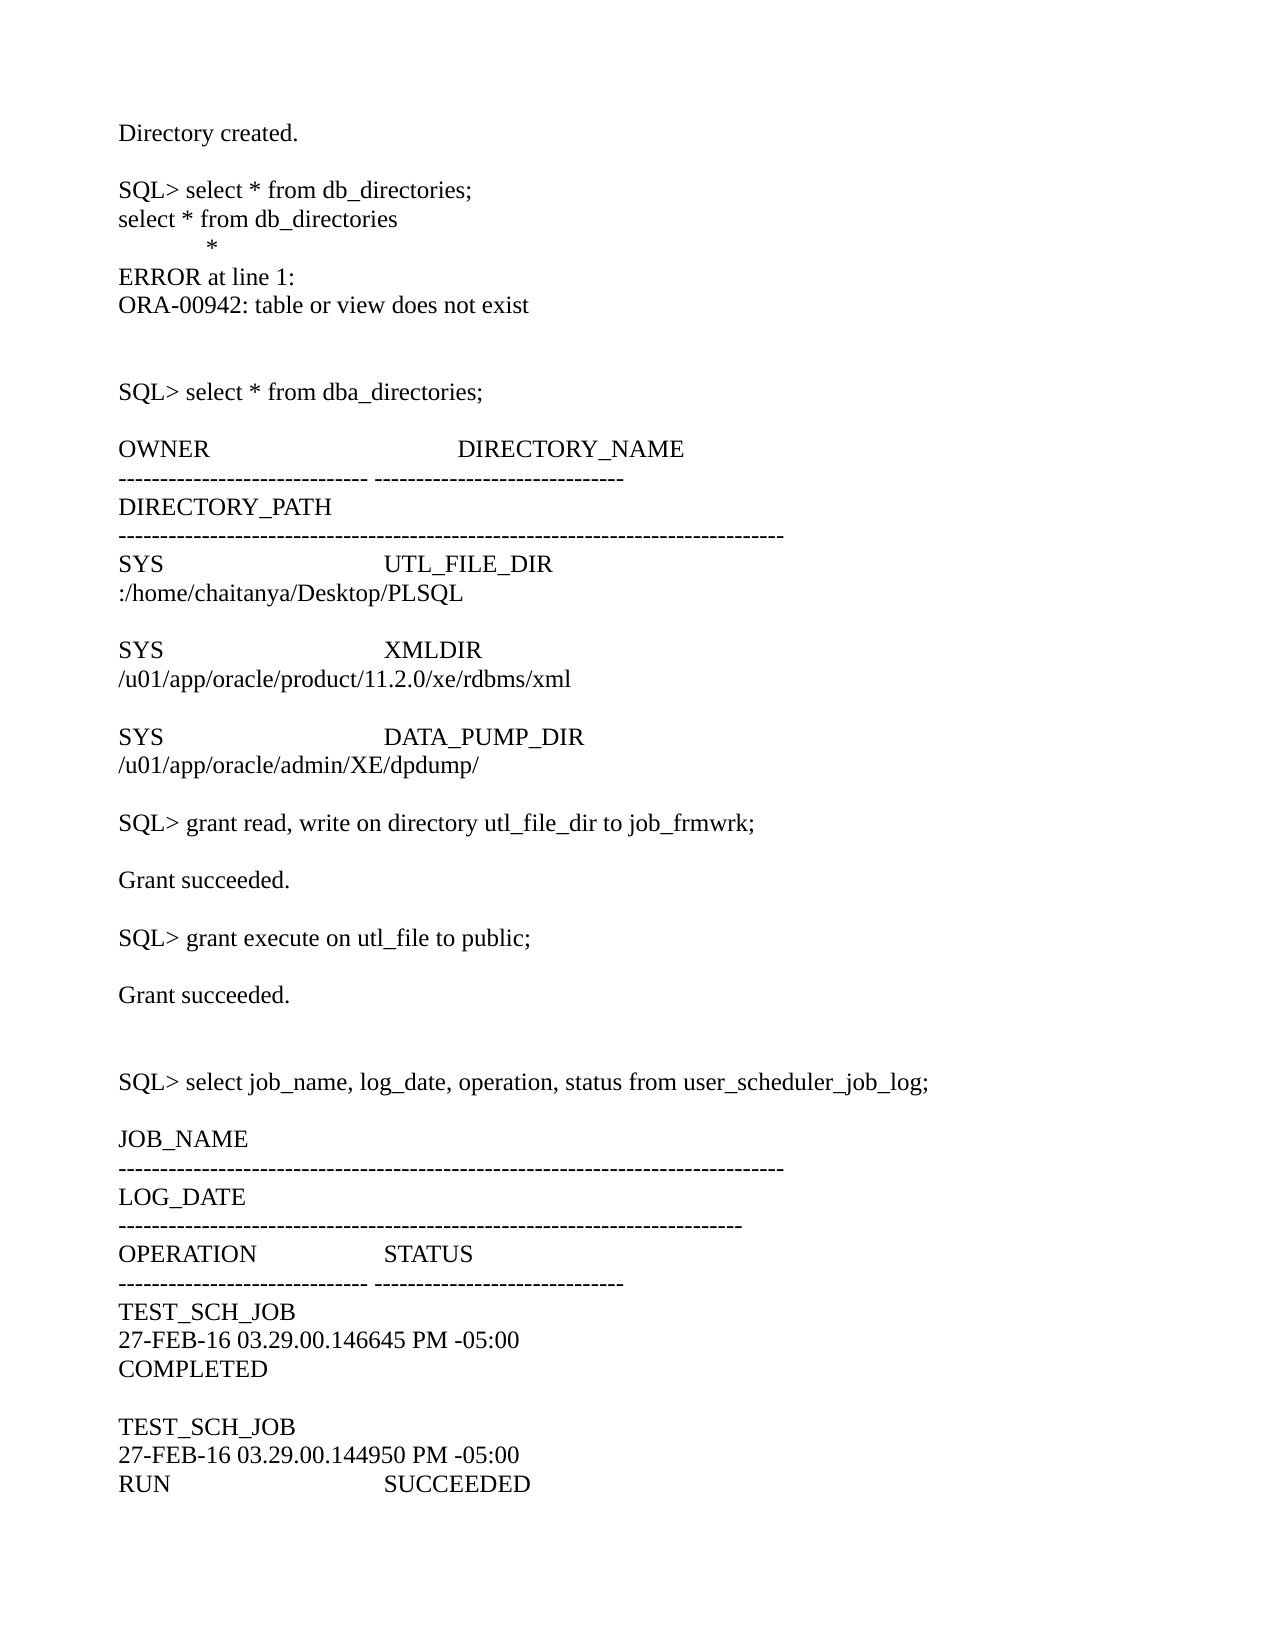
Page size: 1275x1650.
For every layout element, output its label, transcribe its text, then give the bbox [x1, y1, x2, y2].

text --------------------------------------------------------------------------- [118, 1211, 1157, 1239]
text TEST_SCH_JOB [118, 1412, 1157, 1441]
text Grant succeeded. [118, 866, 1157, 894]
text -------------------------------------------------------------------------------- [118, 521, 1157, 549]
text 27-FEB-16 03.29.00.144950 PM -05:00 [118, 1441, 1157, 1469]
text OWNER DIRECTORY_NAME [118, 434, 1157, 463]
text :/home/chaitanya/Desktop/PLSQL [118, 578, 1157, 607]
text RUN SUCCEEDED [118, 1469, 1157, 1498]
text Directory created. [118, 118, 1157, 147]
text SQL> select * from dba_directories; [118, 377, 1157, 406]
text * [118, 233, 1157, 262]
text OPERATION STATUS [118, 1239, 1157, 1268]
text ERROR at line 1: [118, 262, 1157, 291]
text select * from db_directories [118, 204, 1157, 233]
text SQL> select * from db_directories; [118, 176, 1157, 204]
text ORA-00942: table or view does not exist [118, 291, 1157, 319]
text Grant succeeded. [118, 981, 1157, 1009]
text DIRECTORY_PATH [118, 492, 1157, 521]
text LOG_DATE [118, 1182, 1157, 1211]
text COMPLETED [118, 1354, 1157, 1383]
text /u01/app/oracle/admin/XE/dpdump/ [118, 751, 1157, 779]
text 27-FEB-16 03.29.00.146645 PM -05:00 [118, 1326, 1157, 1354]
text ------------------------------ ------------------------------ [118, 463, 1157, 492]
text SQL> grant execute on utl_file to public; [118, 923, 1157, 952]
text -------------------------------------------------------------------------------- [118, 1153, 1157, 1182]
text SQL> select job_name, log_date, operation, status from user_scheduler_job_log; [118, 1067, 1157, 1096]
text SYS DATA_PUMP_DIR [118, 722, 1157, 751]
text SYS UTL_FILE_DIR [118, 549, 1157, 578]
text /u01/app/oracle/product/11.2.0/xe/rdbms/xml [118, 664, 1157, 693]
text JOB_NAME [118, 1124, 1157, 1153]
text SYS XMLDIR [118, 636, 1157, 664]
text SQL> grant read, write on directory utl_file_dir to job_frmwrk; [118, 808, 1157, 837]
text TEST_SCH_JOB [118, 1297, 1157, 1326]
text ------------------------------ ------------------------------ [118, 1268, 1157, 1297]
